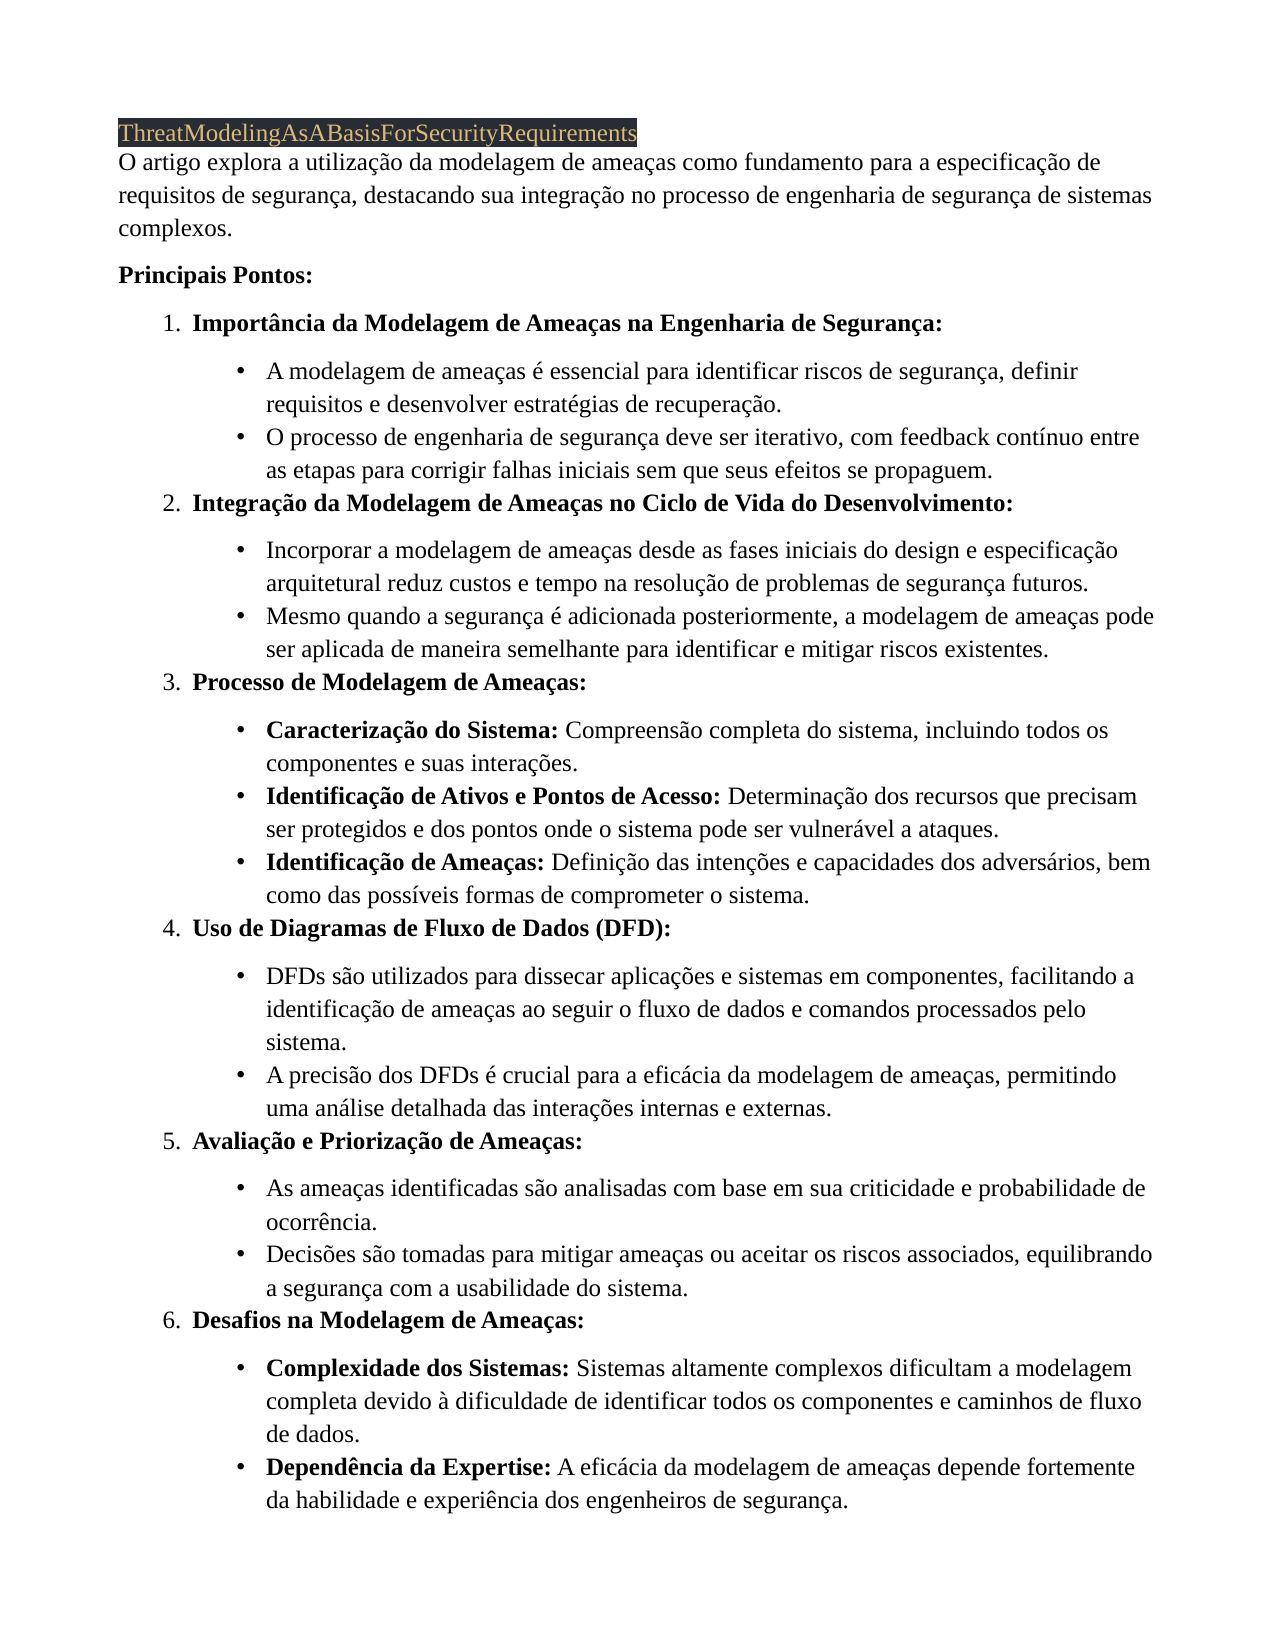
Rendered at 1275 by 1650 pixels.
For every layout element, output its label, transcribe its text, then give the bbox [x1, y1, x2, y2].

list O processo de engenharia de segurança deve ser iterativo, com feedback contínuo entre as etapas para corrigir falhas iniciais sem que seus efeitos se propaguem. [236, 422, 1157, 483]
list Uso de Diagramas de Fluxo de Dados (DFD): [162, 913, 1157, 942]
list Incorporar a modelagem de ameaças desde as fases iniciais do design e especificação arquitetural reduz custos e tempo na resolução de problemas de segurança futuros. [236, 535, 1157, 597]
list Identificação de Ativos e Pontos de Acesso: Determinação dos recursos que precisam ser protegidos e dos pontos onde o sistema pode ser vulnerável a ataques. [236, 781, 1157, 843]
list Importância da Modelagem de Ameaças na Engenharia de Segurança: [162, 308, 1157, 337]
list Processo de Modelagem de Ameaças: [162, 667, 1157, 696]
list Desafios na Modelagem de Ameaças: [162, 1306, 1157, 1334]
list DFDs são utilizados para dissecar aplicações e sistemas em componentes, facilitando a identificação de ameaças ao seguir o fluxo de dados e comandos processados pelo sistema. [236, 961, 1157, 1056]
list Dependência da Expertise: A eficácia da modelagem de ameaças depende fortemente da habilidade e experiência dos engenheiros de segurança. [236, 1452, 1157, 1514]
list Integração da Modelagem de Ameaças no Ciclo de Vida do Desenvolvimento: [162, 488, 1157, 517]
list Identificação de Ameaças: Definição das intenções e capacidades dos adversários, bem como das possíveis formas de comprometer o sistema. [236, 847, 1157, 909]
list Mesmo quando a segurança é adicionada posteriormente, a modelagem de ameaças pode ser aplicada de maneira semelhante para identificar e mitigar riscos existentes. [236, 601, 1157, 663]
list Avaliação e Priorização de Ameaças: [162, 1126, 1157, 1155]
list A precisão dos DFDs é crucial para a eficácia da modelagem de ameaças, permitindo uma análise detalhada das interações internas e externas. [236, 1060, 1157, 1122]
list As ameaças identificadas são analisadas com base em sua criticidade e probabilidade de ocorrência. [236, 1173, 1157, 1235]
text Principais Pontos: [118, 261, 1157, 289]
list Complexidade dos Sistemas: Sistemas altamente complexos dificultam a modelagem completa devido à dificuldade de identificar todos os componentes e caminhos de fluxo de dados. [236, 1353, 1157, 1448]
text O artigo explora a utilização da modelagem de ameaças como fundamento para a especificação de requisitos de segurança, destacando sua integração no processo de engenharia de segurança de sistemas complexos. [118, 147, 1157, 242]
text ThreatModelingAsABasisForSecurityRequirements [118, 118, 1157, 147]
list Decisões são tomadas para mitigar ameaças ou aceitar os riscos associados, equilibrando a segurança com a usabilidade do sistema. [236, 1239, 1157, 1301]
list A modelagem de ameaças é essencial para identificar riscos de segurança, definir requisitos e desenvolver estratégias de recuperação. [236, 356, 1157, 417]
list Caracterização do Sistema: Compreensão completa do sistema, incluindo todos os componentes e suas interações. [236, 715, 1157, 777]
